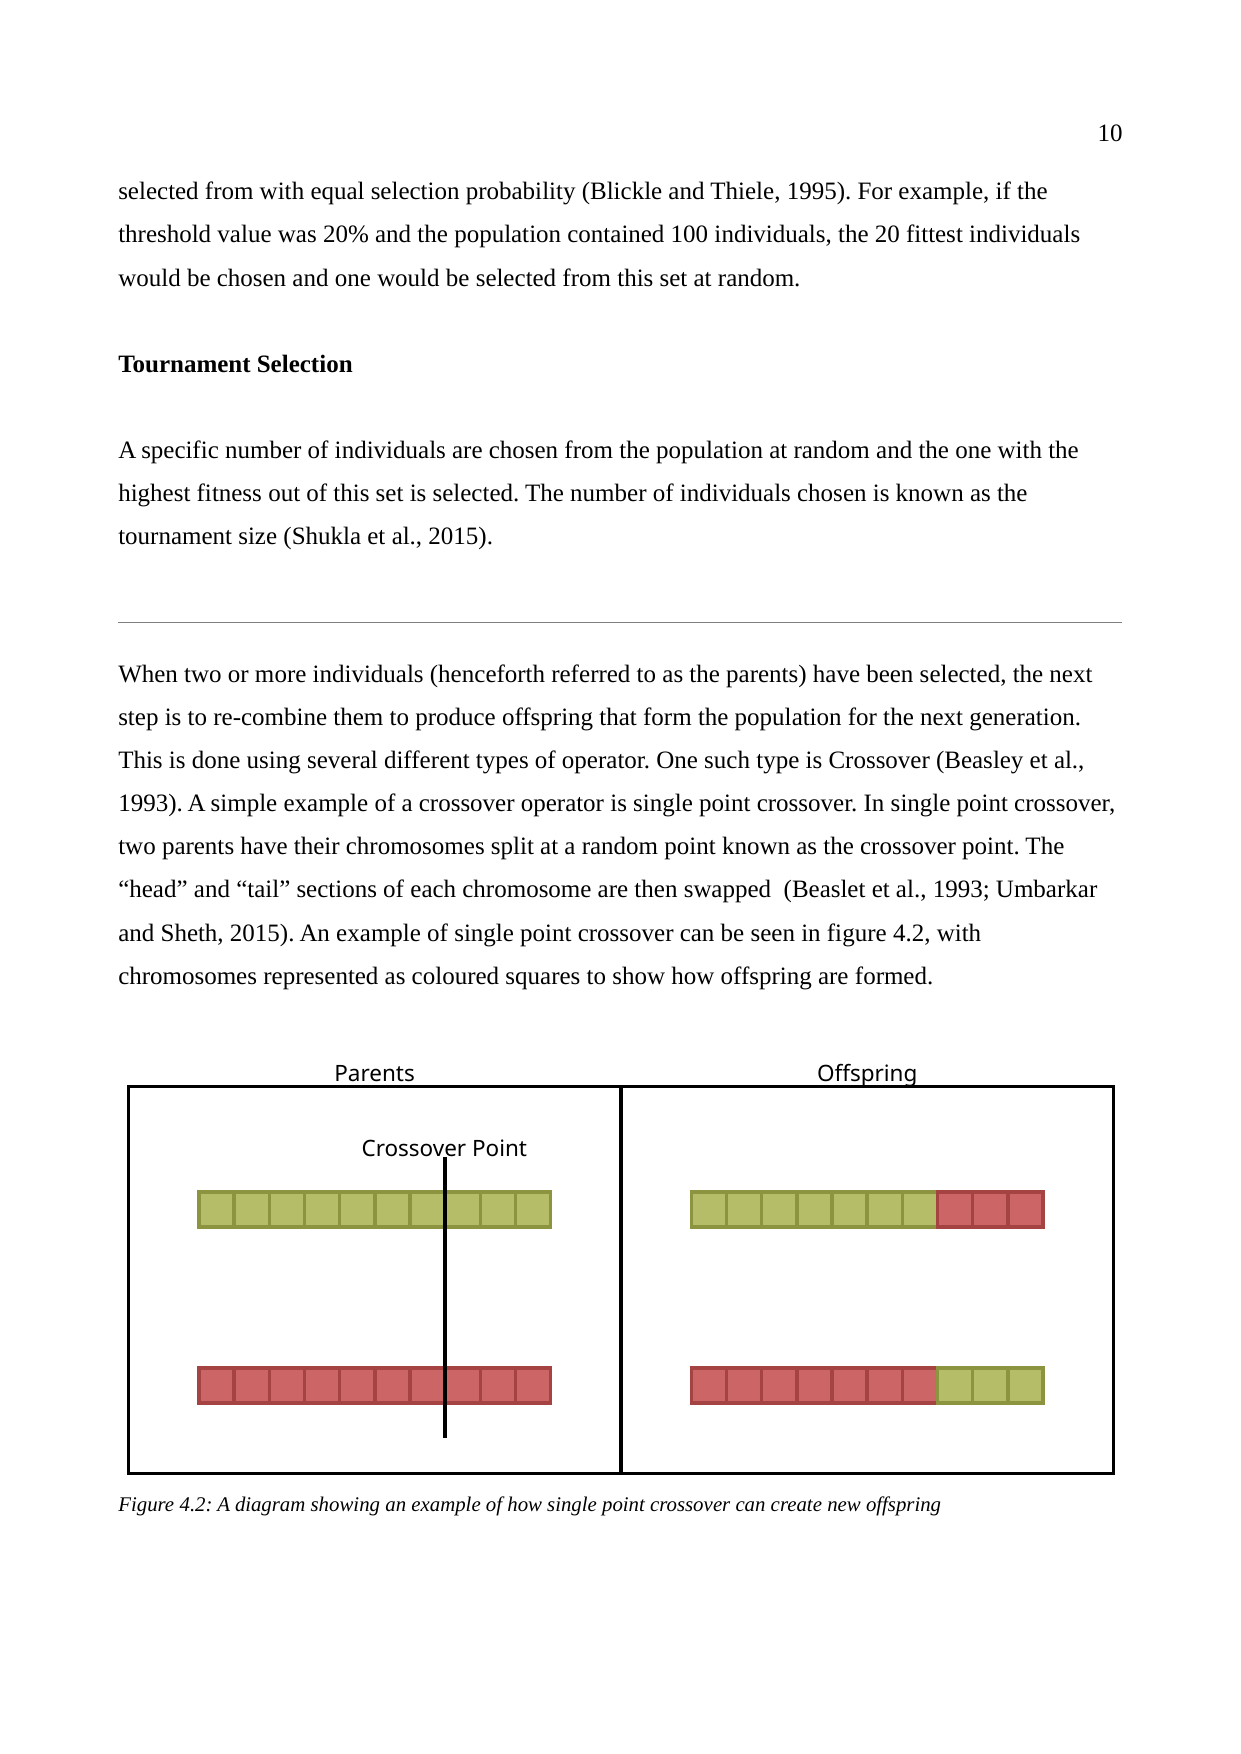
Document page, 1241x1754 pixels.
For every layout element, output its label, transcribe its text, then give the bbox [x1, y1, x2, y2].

text Figure 4.2: A diagram showing an example of how single point crossover can create new offspring [118, 1059, 1122, 1516]
text When two or more individuals (henceforth referred to as the parents) have been selected, the next step is to re-combine them to produce offspring that form the population for the next generation. This is done using several different types of operator. One such type is Crossover (Beasley et al., 1993). A simple example of a crossover operator is single point crossover. In single point crossover, two parents have their chromosomes split at a random point known as the crossover point. The “head” and “tail” sections of each chromosome are then swapped (Beaslet et al., 1993; Umbarkar and Sheth, 2015). An example of single point crossover can be seen in figure 4.2, with chromosomes represented as coloured squares to show how offspring are formed. [118, 659, 1122, 989]
text Tournament Selection [118, 349, 1122, 378]
text selected from with equal selection probability (Blickle and Thiele, 1995). For example, if the threshold value was 20% and the population contained 100 individuals, the 20 fittest individuals would be chosen and one would be selected from this set at random. [118, 176, 1122, 291]
text A specific number of individuals are chosen from the population at random and the one with the highest fitness out of this set is selected. The number of individuals chosen is known as the tournament size (Shukla et al., 2015). [118, 435, 1122, 550]
